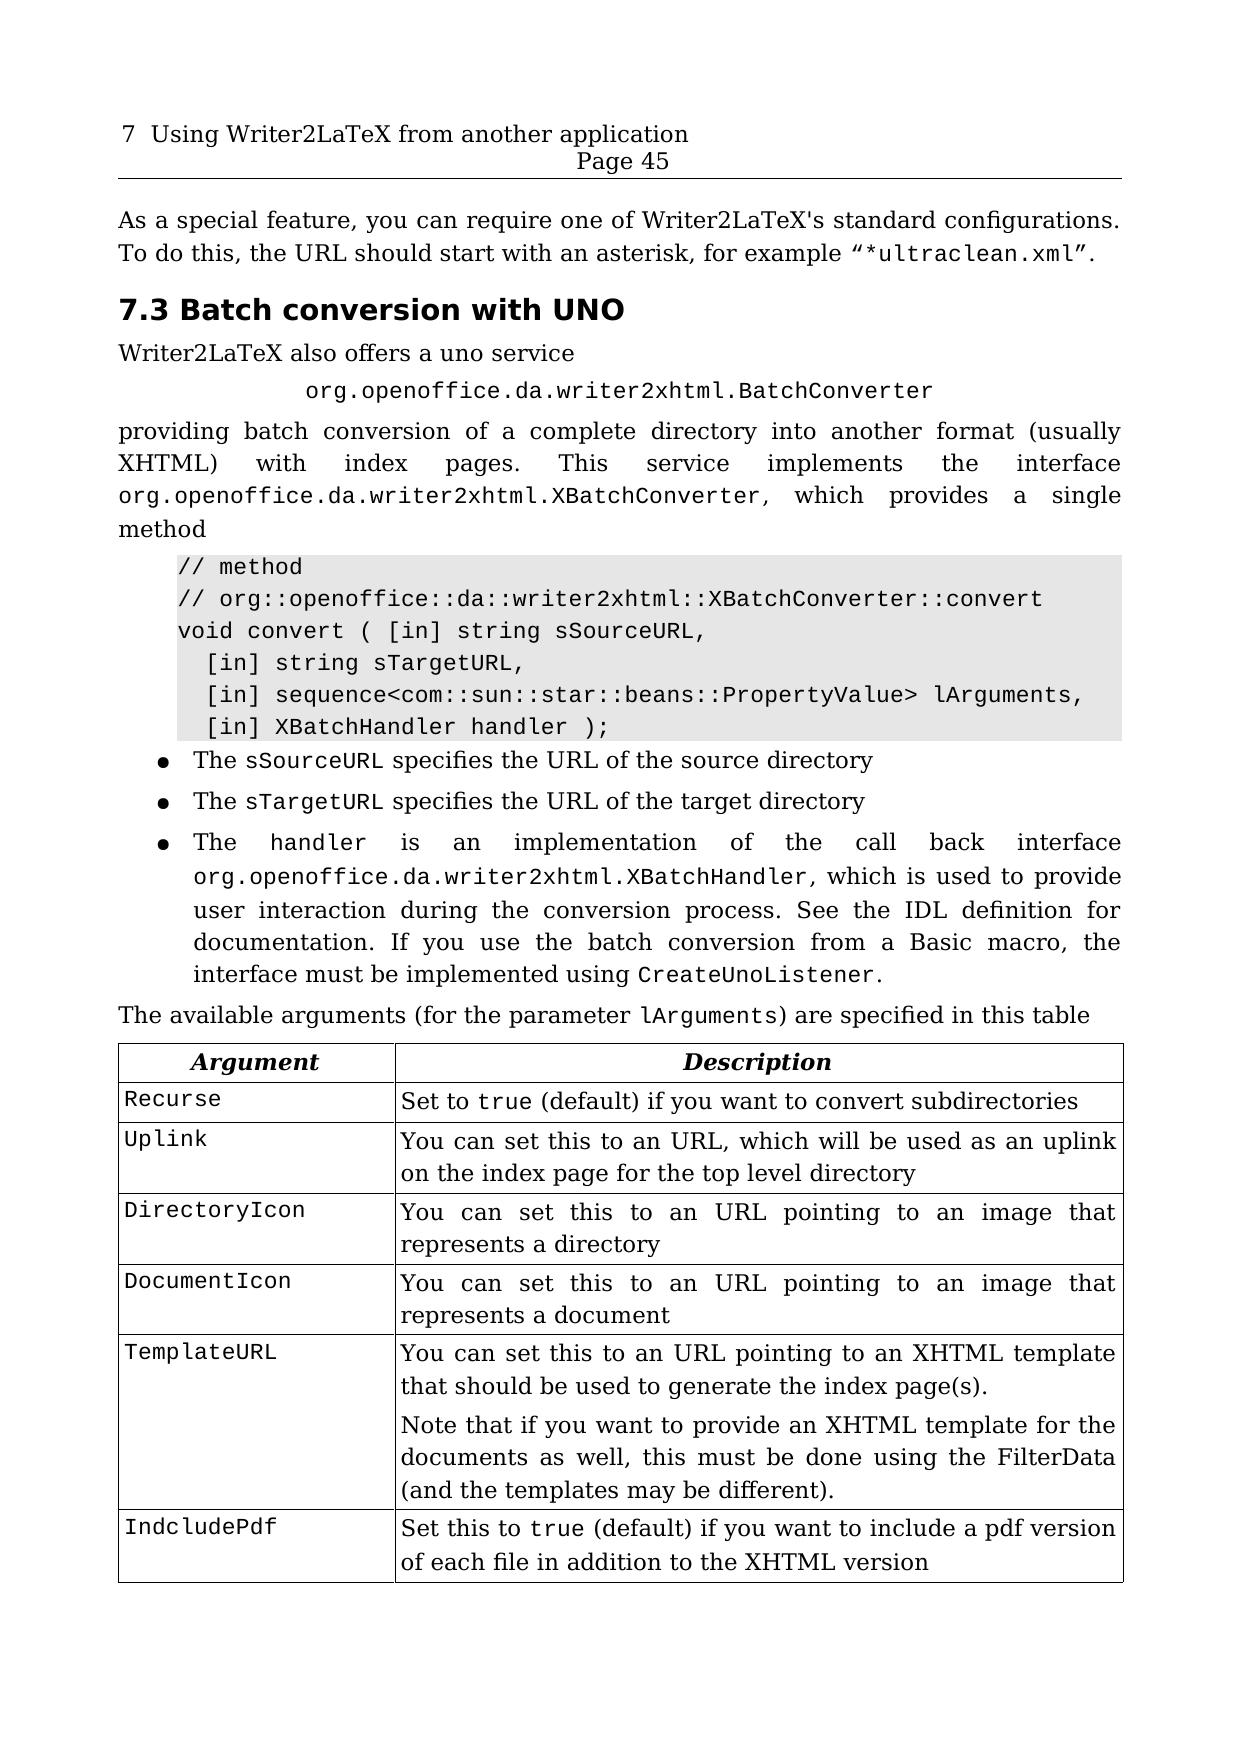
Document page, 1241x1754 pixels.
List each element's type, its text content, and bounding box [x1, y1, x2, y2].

text The available arguments (for the parameter lArguments) are specified in this table [118, 1002, 1122, 1031]
text [in] XBatchHandler handler ); [177, 715, 1122, 741]
table_cell You can set this to an URL, which will be used as an uplink on the index page for the top level directory [396, 1123, 1123, 1193]
table_cell You can set this to an URL pointing to an image that represents a directory [396, 1194, 1123, 1264]
text Writer2LaTeX also offers a uno service [118, 340, 1122, 367]
table_cell Set to true (default) if you want to convert subdirectories [396, 1083, 1123, 1122]
table_cell TemplateURL [119, 1335, 394, 1509]
table_cell You can set this to an URL pointing to an XHTML template that should be used to generate the index page(s). Note that if you want to provide an XHTML template for the documents as well, this must be done using the FilterData (and the templates may be different). [396, 1335, 1123, 1509]
table_header Argument [119, 1044, 394, 1082]
table_cell IndcludePdf [119, 1510, 394, 1582]
table_header Description [396, 1044, 1123, 1082]
list The sSourceURL specifies the URL of the source directory [156, 747, 1122, 776]
text void convert ( [in] string sSourceURL, [177, 619, 1122, 645]
table_cell You can set this to an URL pointing to an image that represents a document [396, 1265, 1123, 1334]
table_cell DocumentIcon [119, 1265, 394, 1334]
text [in] string sTargetURL, [177, 651, 1122, 677]
table_cell DirectoryIcon [119, 1194, 394, 1264]
table_cell Uplink [119, 1123, 394, 1193]
subtitle Batch conversion with UNO [118, 293, 1122, 327]
text providing batch conversion of a complete directory into another format (usually XHTML) with index pages. This service implements the interface org.openoffice.da.writer2xhtml.XBatchConverter, which provides a single method [118, 418, 1122, 543]
list The handler is an implementation of the call back interface org.openoffice.da.writer2xhtml.XBatchHandler, which is used to provide user interaction during the conversion process. See the IDL definition for documentation. If you use the batch conversion from a Basic macro, the interface must be implemented using CreateUnoListener. [156, 829, 1122, 990]
text // method [177, 555, 1122, 581]
list The sTargetURL specifies the URL of the target directory [156, 788, 1122, 817]
table_cell Recurse [119, 1083, 394, 1122]
text [in] sequence<com::sun::star::beans::PropertyValue> lArguments, [177, 683, 1122, 709]
text // org::openoffice::da::writer2xhtml::XBatchConverter::convert [177, 587, 1122, 613]
table_cell Set this to true (default) if you want to include a pdf version of each file in addition to the XHTML version [396, 1510, 1123, 1582]
text As a special feature, you can require one of Writer2LaTeX's standard configurations. To do this, the URL should start with an asterisk, for example “*ultraclean.xml”. [118, 207, 1122, 268]
text org.openoffice.da.writer2xhtml.BatchConverter [118, 379, 1122, 405]
